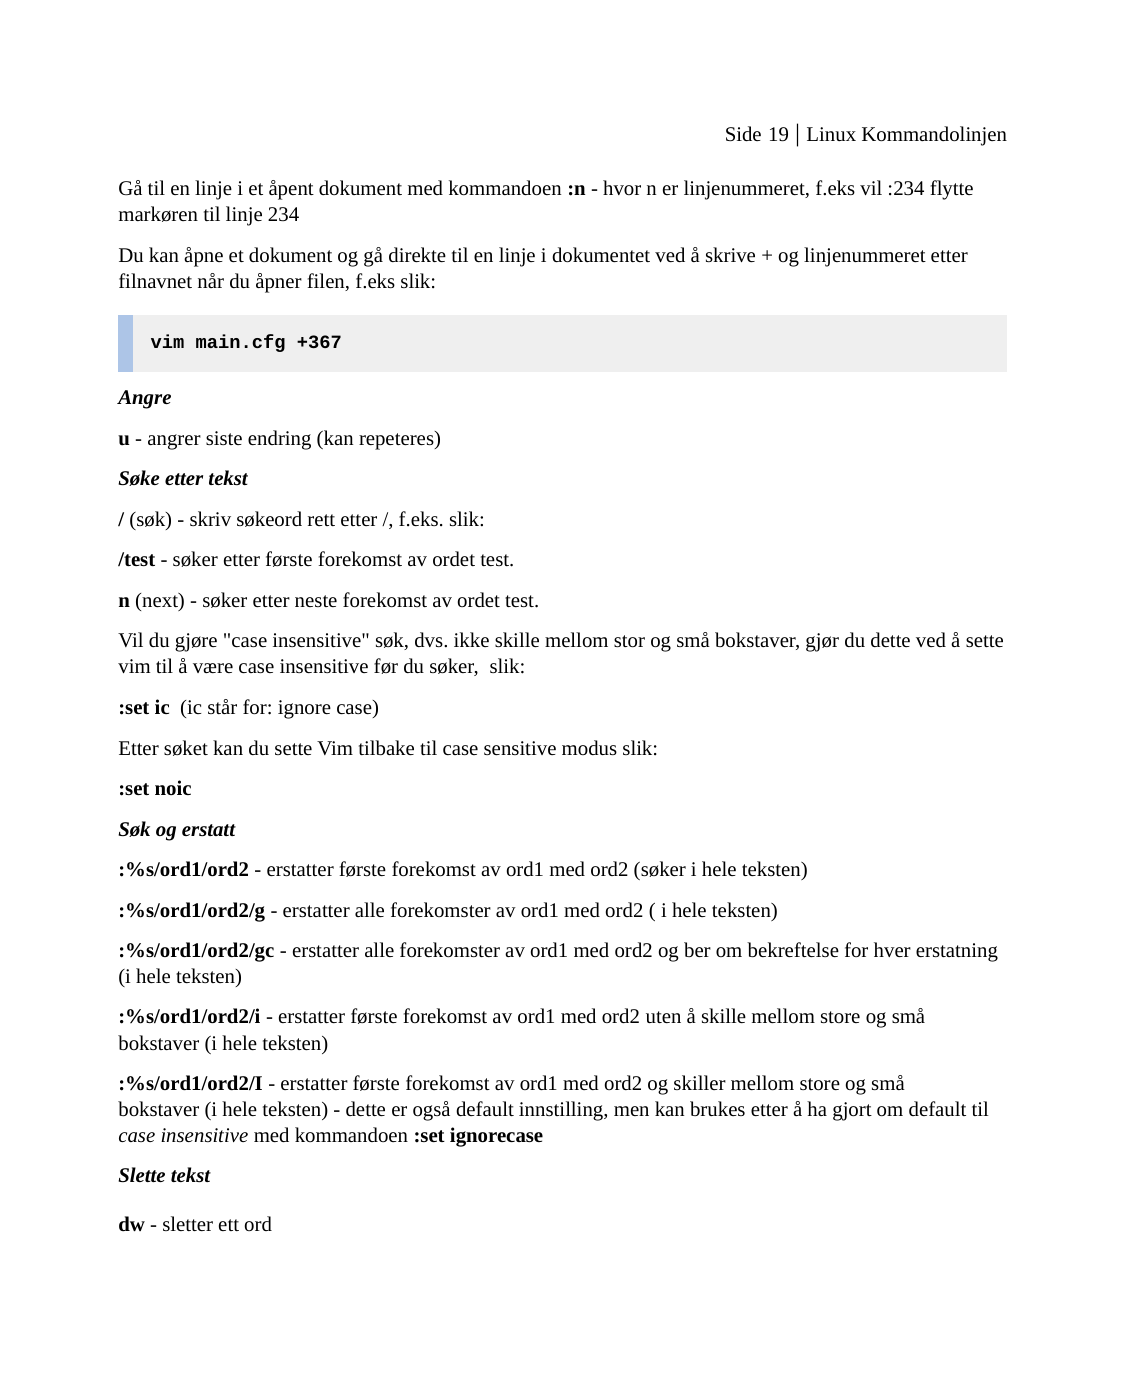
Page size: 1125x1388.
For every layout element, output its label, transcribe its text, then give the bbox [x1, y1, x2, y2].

text :%s/ord1/ord2 - erstatter første forekomst av ord1 med ord2 (søker i hele teksten) [118, 857, 1007, 881]
text :%s/ord1/ord2/g - erstatter alle forekomster av ord1 med ord2 ( i hele teksten) [118, 897, 1007, 922]
text Slette tekst [118, 1163, 1007, 1187]
text :%s/ord1/ord2/I - erstatter første forekomst av ord1 med ord2 og skiller mellom store og små bokstaver (i hele teksten) - dette er også default innstilling, men kan brukes etter å ha gjort om default til case insensitive med kommandoen :set ignorecase [118, 1071, 1007, 1147]
text Søke etter tekst [118, 466, 1007, 490]
text dw - sletter ett ord [118, 1212, 1007, 1236]
text vim main.cfg +367 [133, 315, 1007, 372]
text Du kan åpne et dokument og gå direkte til en linje i dokumentet ved å skrive + og linjenummeret etter filnavnet når du åpner filen, f.eks slik: [118, 243, 1007, 293]
text n (next) - søker etter neste forekomst av ordet test. [118, 588, 1007, 612]
text :set ic (ic står for: ignore case) [118, 695, 1007, 719]
text Etter søket kan du sette Vim tilbake til case sensitive modus slik: [118, 735, 1007, 759]
text / (søk) - skriv søkeord rett etter /, f.eks. slik: [118, 507, 1007, 531]
text Gå til en linje i et åpent dokument med kommandoen :n - hvor n er linjenummeret, f.eks vil :234 flytte markøren til linje 234 [118, 176, 1007, 226]
text u - angrer siste endring (kan repeteres) [118, 426, 1007, 450]
text /test - søker etter første forekomst av ordet test. [118, 547, 1007, 571]
text :%s/ord1/ord2/gc - erstatter alle forekomster av ord1 med ord2 og ber om bekreftelse for hver erstatning (i hele teksten) [118, 938, 1007, 988]
text :%s/ord1/ord2/i - erstatter første forekomst av ord1 med ord2 uten å skille mellom store og små bokstaver (i hele teksten) [118, 1004, 1007, 1054]
text Vil du gjøre "case insensitive" søk, dvs. ikke skille mellom stor og små bokstaver, gjør du dette ved å sette vim til å være case insensitive før du søker, slik: [118, 628, 1007, 678]
text :set noic [118, 776, 1007, 800]
text Angre [118, 385, 1007, 409]
text Søk og erstatt [118, 816, 1007, 841]
